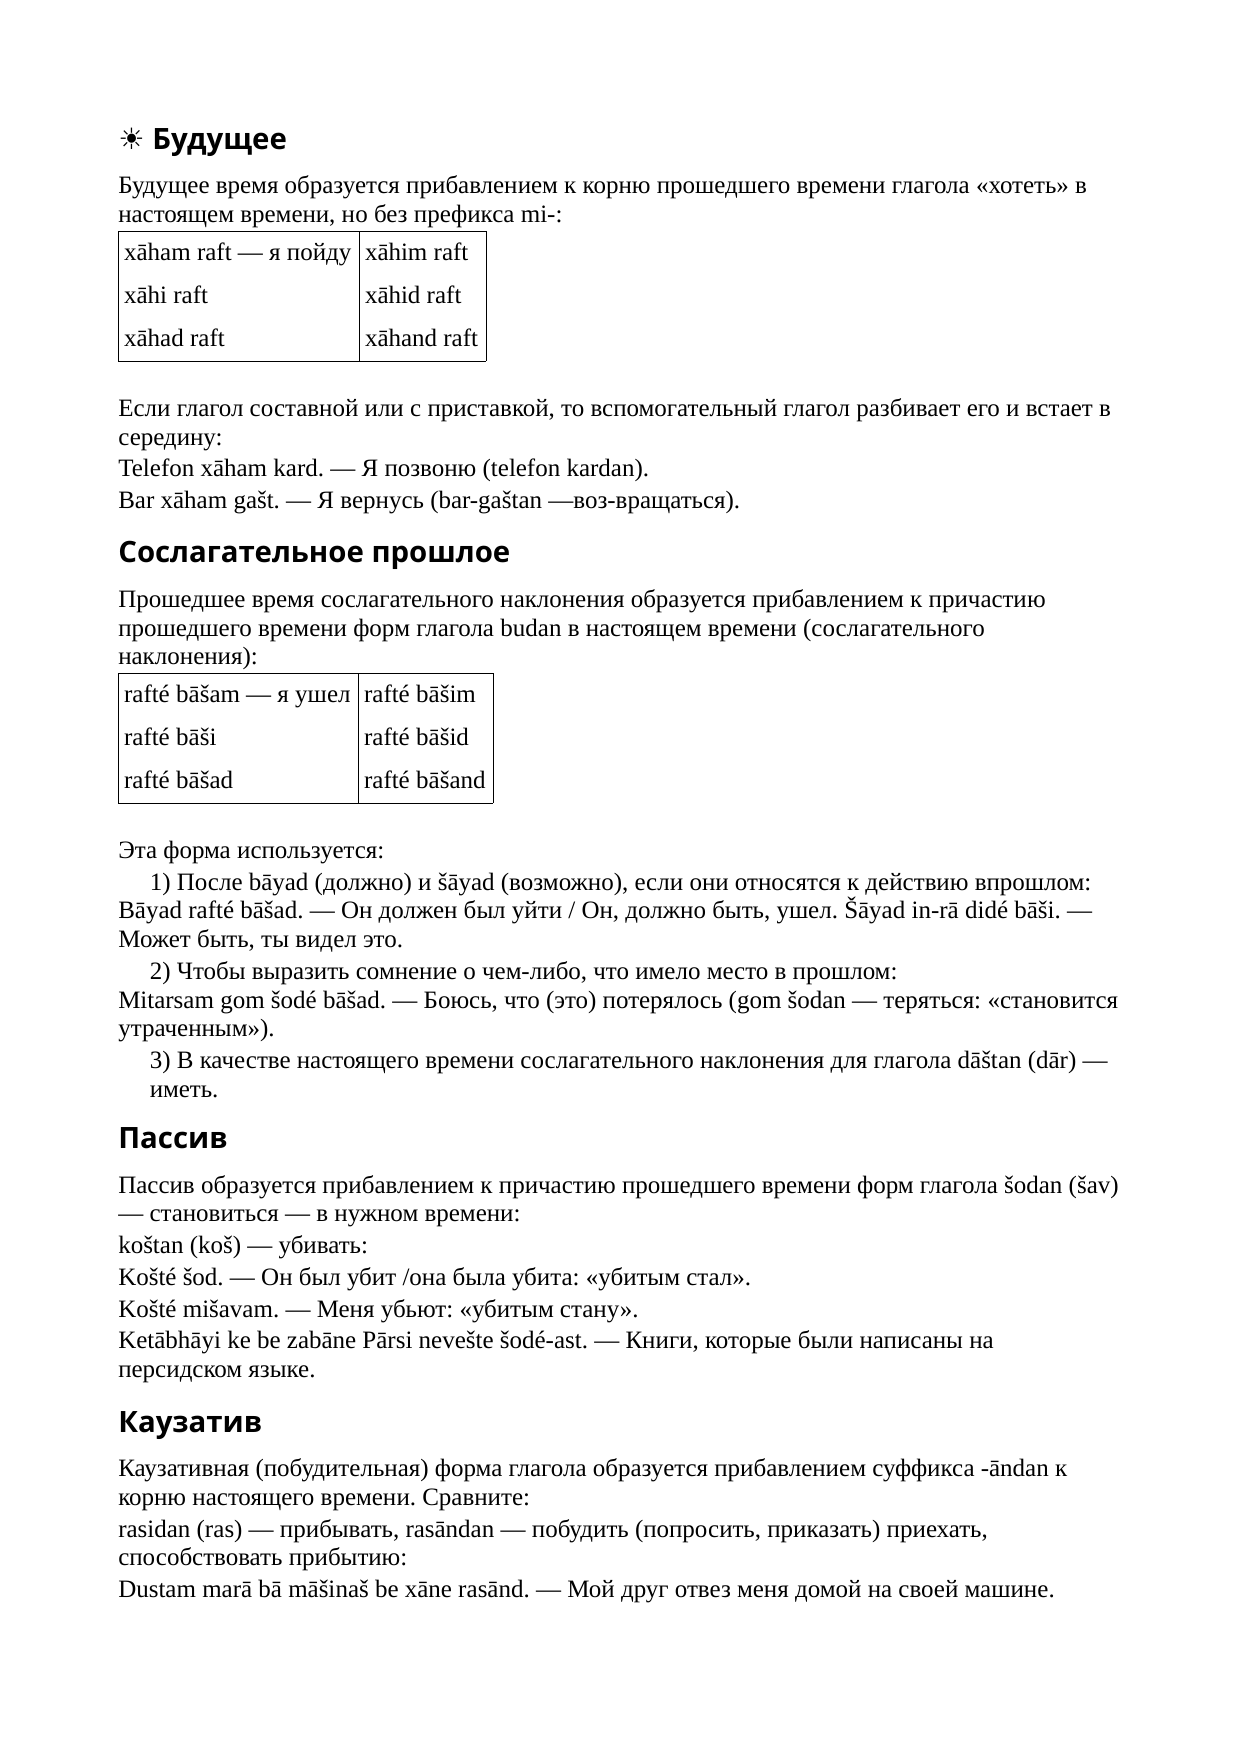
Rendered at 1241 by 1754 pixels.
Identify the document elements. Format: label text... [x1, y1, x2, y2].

text Эта форма используется: [118, 835, 1122, 864]
table_cell rafté bāši [119, 717, 358, 760]
subtitle Каузатив [118, 1401, 1122, 1441]
list 2) Чтобы выразить сомнение о чем-либо, что имело место в прошлом: [113, 956, 1122, 985]
text Mitarsam gom šodé bāšad. — Боюсь, что (это) потерялось (gom šodan — теряться: «становится утраченным»). [118, 985, 1122, 1042]
table_header xāham raft — я пойду [119, 232, 359, 274]
table_cell xāhi raft [119, 275, 359, 318]
text Если глагол составной или с приставкой, то вспомогательный глагол разбивает его и встает в середину: [118, 393, 1122, 450]
text Будущее время образуется прибавлением к корню прошедшего времени глагола «хотеть» в настоящем времени, но без префикса mi-: [118, 171, 1122, 228]
table_cell rafté bāšand [359, 760, 493, 803]
text Каузативная (побудительная) форма глагола образуется прибавлением суффикса -āndan к корню настоящего времени. Сравните: [118, 1453, 1122, 1511]
subtitle Сослагательное прошлое [118, 531, 1122, 571]
text koštan (koš) — убивать: [118, 1230, 1122, 1259]
subtitle Пассив [118, 1117, 1122, 1157]
table_header xāhim raft [360, 232, 486, 274]
text Telefon xāham kard. — Я позвоню (telefon kardan). [118, 453, 1122, 482]
text rasidan (ras) — прибывать, rasāndan — побудить (попросить, приказать) приехать, способствовать прибытию: [118, 1514, 1122, 1571]
table_cell xāhid raft [360, 275, 486, 318]
text Košté mišavam. — Меня убьют: «убитым стану». [118, 1294, 1122, 1323]
text Bar xāham gašt. — Я вернусь (bar-gaštan —воз-вращаться). [118, 485, 1122, 514]
text Пассив образуется прибавлением к причастию прошедшего времени форм глагола šodan (šav) — становиться — в нужном времени: [118, 1170, 1122, 1227]
text Bāyad rafté bāšad. — Он должен был уйти / Он, должно быть, ушел. Šāyad in-rā didé bāši. — Может быть, ты видел это. [118, 895, 1122, 953]
table_cell xāhand raft [360, 318, 486, 361]
list 3) В качестве настоящего времени сослагательного наклонения для глагола dāštan (dār) —иметь. [113, 1045, 1122, 1103]
list 1) После bāyad (должно) и šāyad (возможно), если они относятся к действию впрошлом: [113, 867, 1122, 895]
subtitle ☀ Будущее [118, 118, 1122, 158]
table_header rafté bāšim [359, 674, 493, 717]
text Прошедшее время сослагательного наклонения образуется прибавлением к причастию прошедшего времени форм глагола budan в настоящем времени (сослагательного наклонения): [118, 584, 1122, 670]
table_header rafté bāšam — я ушел [119, 674, 358, 717]
text Ketābhāyi ke be zabāne Pārsi nevešte šodé-ast. — Книги, которые были написаны на персидском языке. [118, 1326, 1122, 1383]
text Košté šod. — Он был убит /она была убита: «убитым стал». [118, 1262, 1122, 1291]
table_cell rafté bāšid [359, 717, 493, 760]
text Dustam marā bā māšinaš be xāne rasānd. — Мой друг отвез меня домой на своей машине. [118, 1574, 1122, 1603]
table_cell rafté bāšad [119, 760, 358, 803]
table_cell xāhad raft [119, 318, 359, 361]
